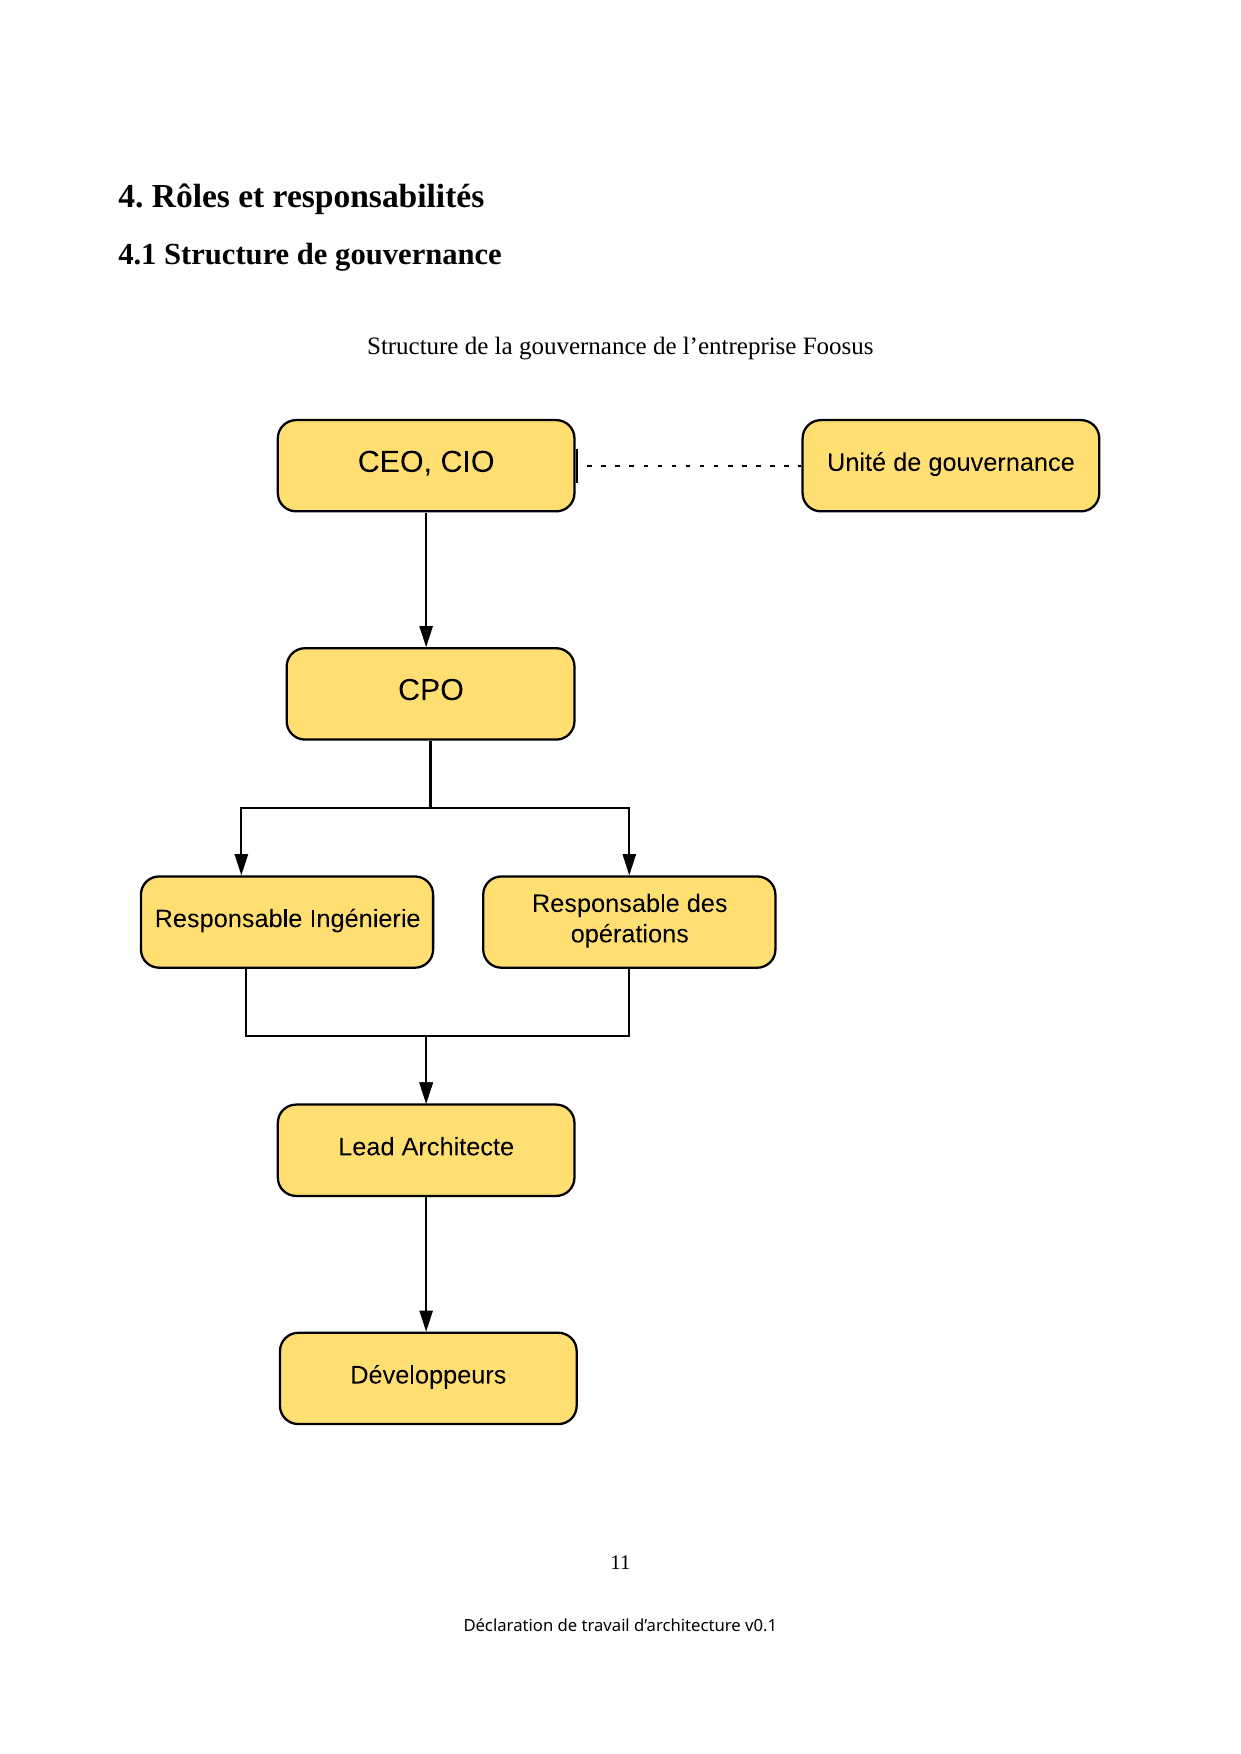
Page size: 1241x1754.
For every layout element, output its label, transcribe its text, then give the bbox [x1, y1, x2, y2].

subtitle 4.1 Structure de gouvernance [118, 236, 1122, 271]
text Structure de la gouvernance de l’entreprise Foosus [118, 331, 1122, 360]
subtitle 4. Rôles et responsabilités [118, 176, 1122, 215]
text 9 [118, 1549, 1122, 1574]
